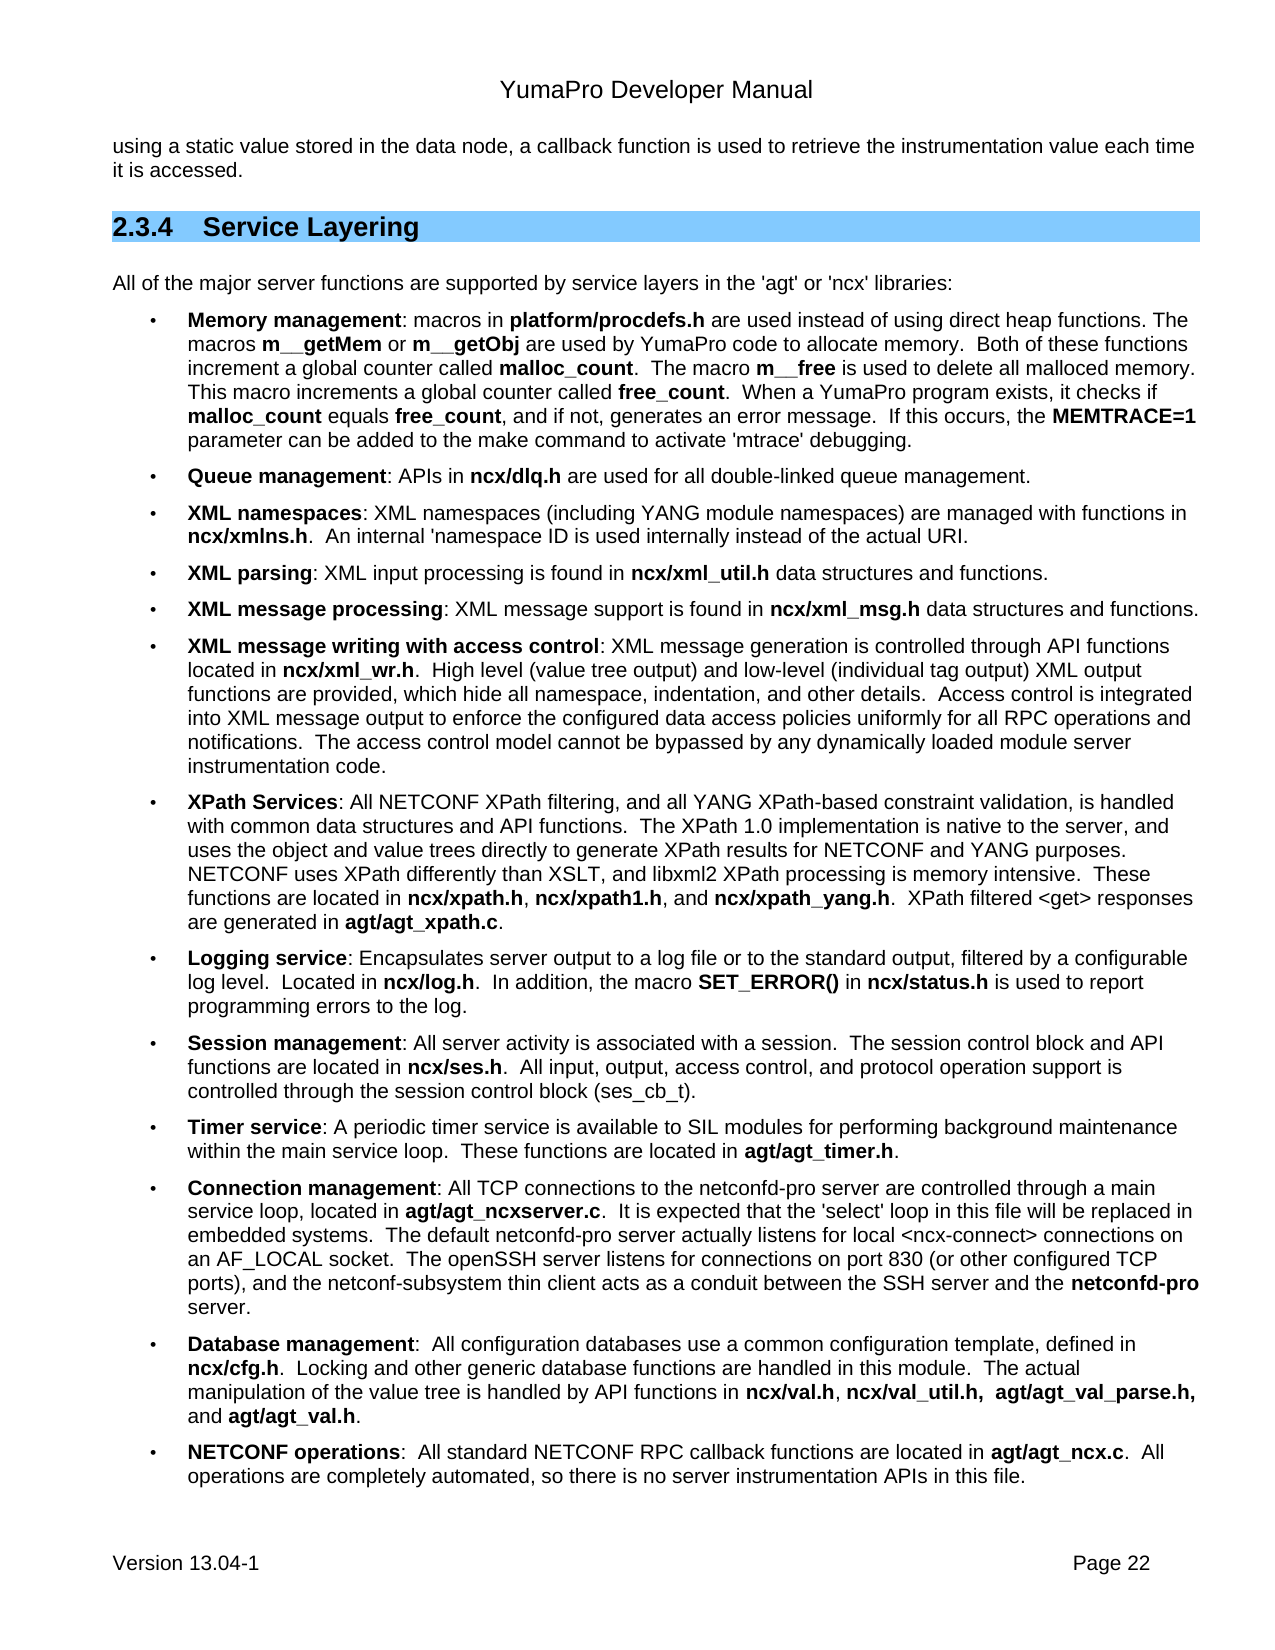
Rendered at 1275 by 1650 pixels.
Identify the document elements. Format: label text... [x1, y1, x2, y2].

list XML message writing with access control: XML message generation is controlled through API functions located in ncx/xml_wr.h. High level (value tree output) and low-level (individual tag output) XML output functions are provided, which hide all namespace, indentation, and other details. Access control is integrated into XML message output to enforce the configured data access policies uniformly for all RPC operations and notifications. The access control model cannot be bypassed by any dynamically loaded module server instrumentation code. [150, 634, 1200, 777]
list XML namespaces: XML namespaces (including YANG module namespaces) are managed with functions in ncx/xmlns.h. An internal 'namespace ID is used internally instead of the actual URI. [150, 500, 1200, 548]
text using a static value stored in the data node, a callback function is used to retrieve the instrumentation value each time it is accessed. [112, 134, 1200, 182]
list XPath Services: All NETCONF XPath filtering, and all YANG XPath-based constraint validation, is handled with common data structures and API functions. The XPath 1.0 implementation is native to the server, and uses the object and value trees directly to generate XPath results for NETCONF and YANG purposes. NETCONF uses XPath differently than XSLT, and libxml2 XPath processing is memory intensive. These functions are located in ncx/xpath.h, ncx/xpath1.h, and ncx/xpath_yang.h. XPath filtered <get> responses are generated in agt/agt_xpath.c. [150, 790, 1200, 934]
list Database management: All configuration databases use a common configuration template, defined in ncx/cfg.h. Locking and other generic database functions are handled in this module. The actual manipulation of the value tree is handled by API functions in ncx/val.h, ncx/val_util.h, agt/agt_val_parse.h, and agt/agt_val.h. [150, 1332, 1200, 1427]
list Queue management: APIs in ncx/dlq.h are used for all double-linked queue management. [150, 464, 1200, 488]
list Timer service: A periodic timer service is available to SIL modules for performing background maintenance within the main service loop. These functions are located in agt/agt_timer.h. [150, 1115, 1200, 1163]
text All of the major server functions are supported by service layers in the 'agt' or 'ncx' libraries: [112, 271, 1200, 295]
list Session management: All server activity is associated with a session. The session control block and API functions are located in ncx/ses.h. All input, output, access control, and protocol operation support is controlled through the session control block (ses_cb_t). [150, 1031, 1200, 1102]
list Logging service: Encapsulates server output to a log file or to the standard output, filtered by a configurable log level. Located in ncx/log.h. In addition, the macro SET_ERROR() in ncx/status.h is used to report programming errors to the log. [150, 946, 1200, 1018]
list Memory management: macros in platform/procdefs.h are used instead of using direct heap functions. The macros m__getMem or m__getObj are used by YumaPro code to allocate memory. Both of these functions increment a global counter called malloc_count. The macro m__free is used to delete all malloced memory. This macro increments a global counter called free_count. When a YumaPro program exists, it checks if malloc_count equals free_count, and if not, generates an error message. If this occurs, the MEMTRACE=1 parameter can be added to the make command to activate 'mtrace' debugging. [150, 308, 1200, 451]
list NETCONF operations: All standard NETCONF RPC callback functions are located in agt/agt_ncx.c. All operations are completely automated, so there is no server instrumentation APIs in this file. [150, 1440, 1200, 1488]
subtitle Service Layering [112, 211, 1200, 242]
list XML message processing: XML message support is found in ncx/xml_msg.h data structures and functions. [150, 597, 1200, 621]
list Connection management: All TCP connections to the netconfd-pro server are controlled through a main service loop, located in agt/agt_ncxserver.c. It is expected that the 'select' loop in this file will be replaced in embedded systems. The default netconfd-pro server actually listens for local <ncx-connect> connections on an AF_LOCAL socket. The openSSH server listens for connections on port 830 (or other configured TCP ports), and the netconf-subsystem thin client acts as a conduit between the SSH server and the netconfd-pro server. [150, 1175, 1200, 1319]
list XML parsing: XML input processing is found in ncx/xml_util.h data structures and functions. [150, 561, 1200, 585]
